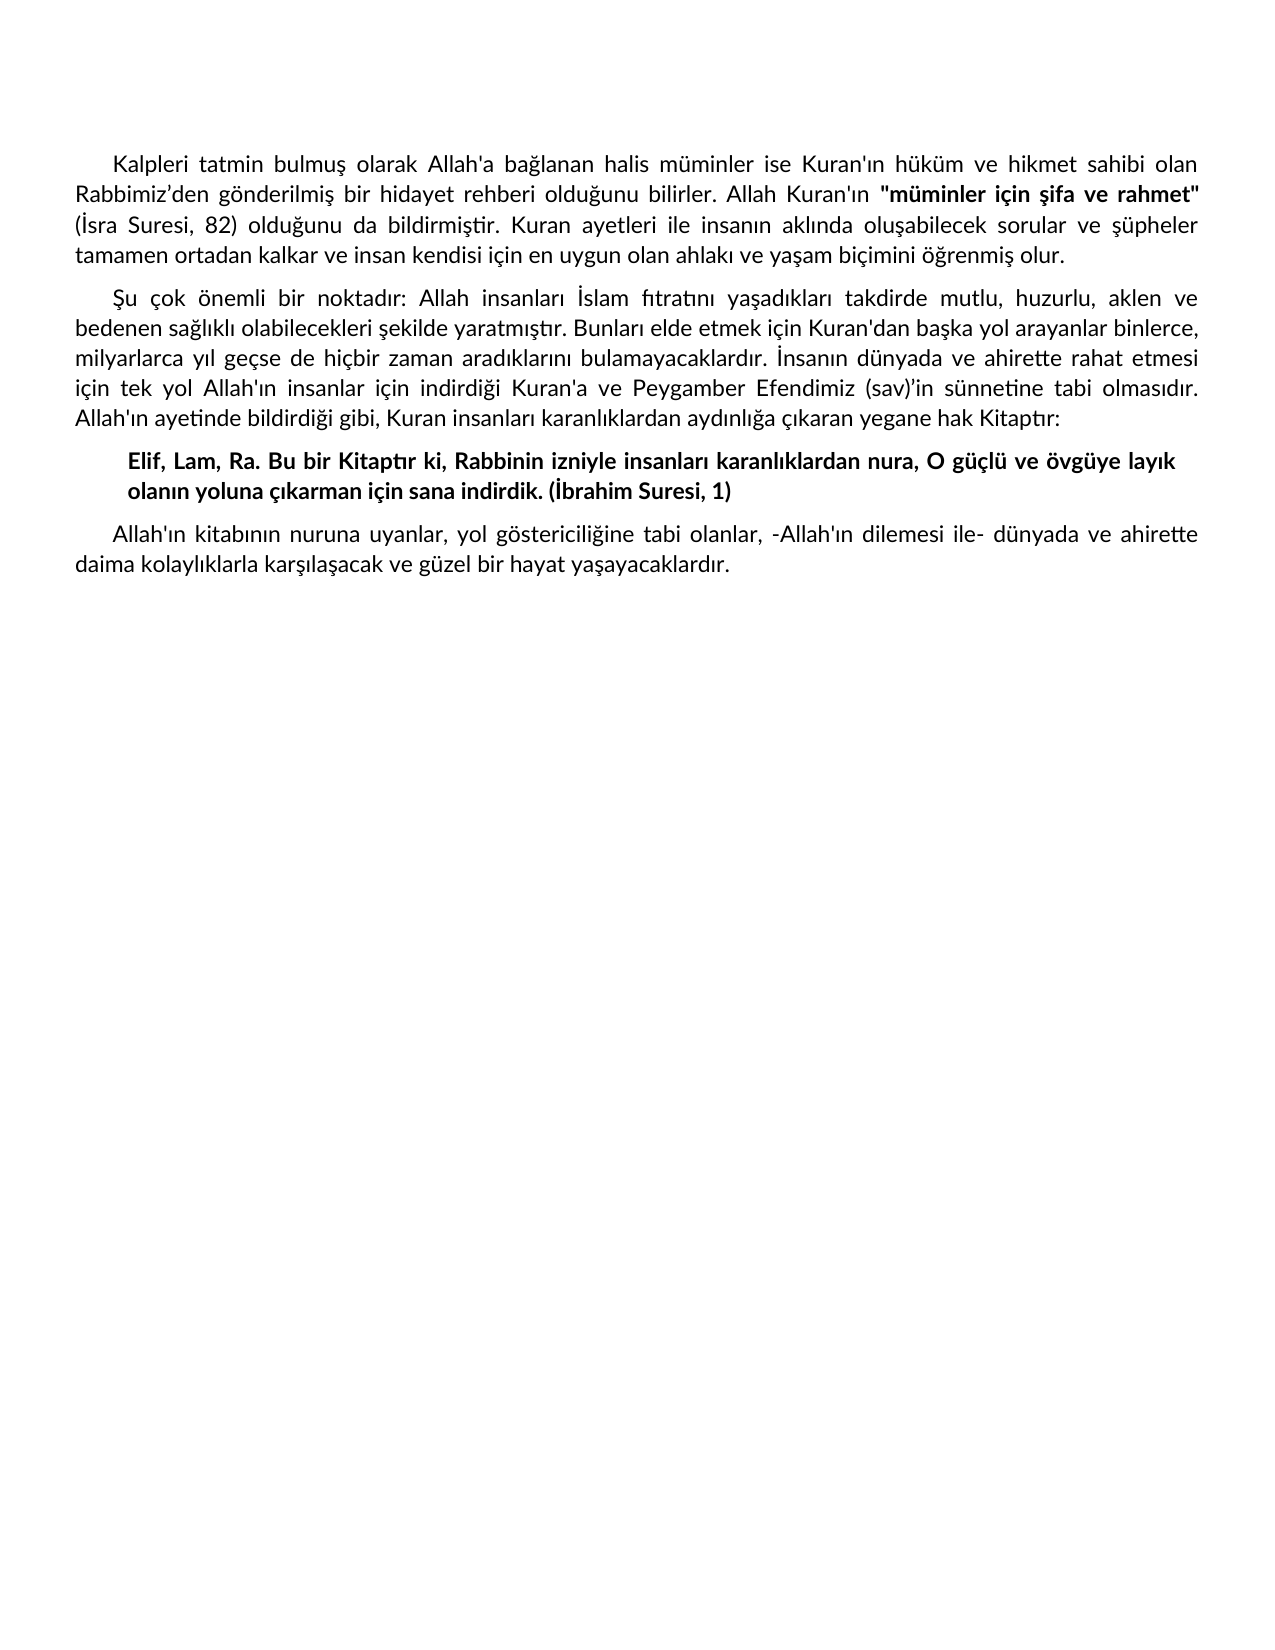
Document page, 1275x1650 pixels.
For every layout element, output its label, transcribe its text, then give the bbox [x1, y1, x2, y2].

text Kalpleri tatmin bulmuş olarak Allah'a bağlanan halis müminler ise Kuran'ın hüküm ve hikmet sahibi olan Rabbimiz’den gönderilmiş bir hidayet rehberi olduğunu bilirler. Allah Kuran'ın "müminler için şifa ve rahmet" (İsra Suresi, 82) olduğunu da bildirmiştir. Kuran ayetleri ile insanın aklında oluşabilecek sorular ve şüpheler tamamen ortadan kalkar ve insan kendisi için en uygun olan ahlakı ve yaşam biçimini öğrenmiş olur. [75, 150, 1200, 268]
text Şu çok önemli bir noktadır: Allah insanları İslam fıtratını yaşadıkları takdirde mutlu, huzurlu, aklen ve bedenen sağlıklı olabilecekleri şekilde yaratmıştır. Bunları elde etmek için Kuran'dan başka yol arayanlar binlerce, milyarlarca yıl geçse de hiçbir zaman aradıklarını bulamayacaklardır. İnsanın dünyada ve ahirette rahat etmesi için tek yol Allah'ın insanlar için indirdiği Kuran'a ve Peygamber Efendimiz (sav)’in sünnetine tabi olmasıdır. Allah'ın ayetinde bildirdiği gibi, Kuran insanları karanlıklardan aydınlığa çıkaran yegane hak Kitaptır: [75, 283, 1200, 432]
text Allah'ın kitabının nuruna uyanlar, yol göstericiliğine tabi olanlar, -Allah'ın dilemesi ile- dünyada ve ahirette daima kolaylıklarla karşılaşacak ve güzel bir hayat yaşayacaklardır. [75, 520, 1200, 577]
text Elif, Lam, Ra. Bu bir Kitaptır ki, Rabbinin izniyle insanları karanlıklardan nura, O güçlü ve övgüye layık olanın yoluna çıkarman için sana indirdik. (İbrahim Suresi, 1) [127, 447, 1177, 504]
